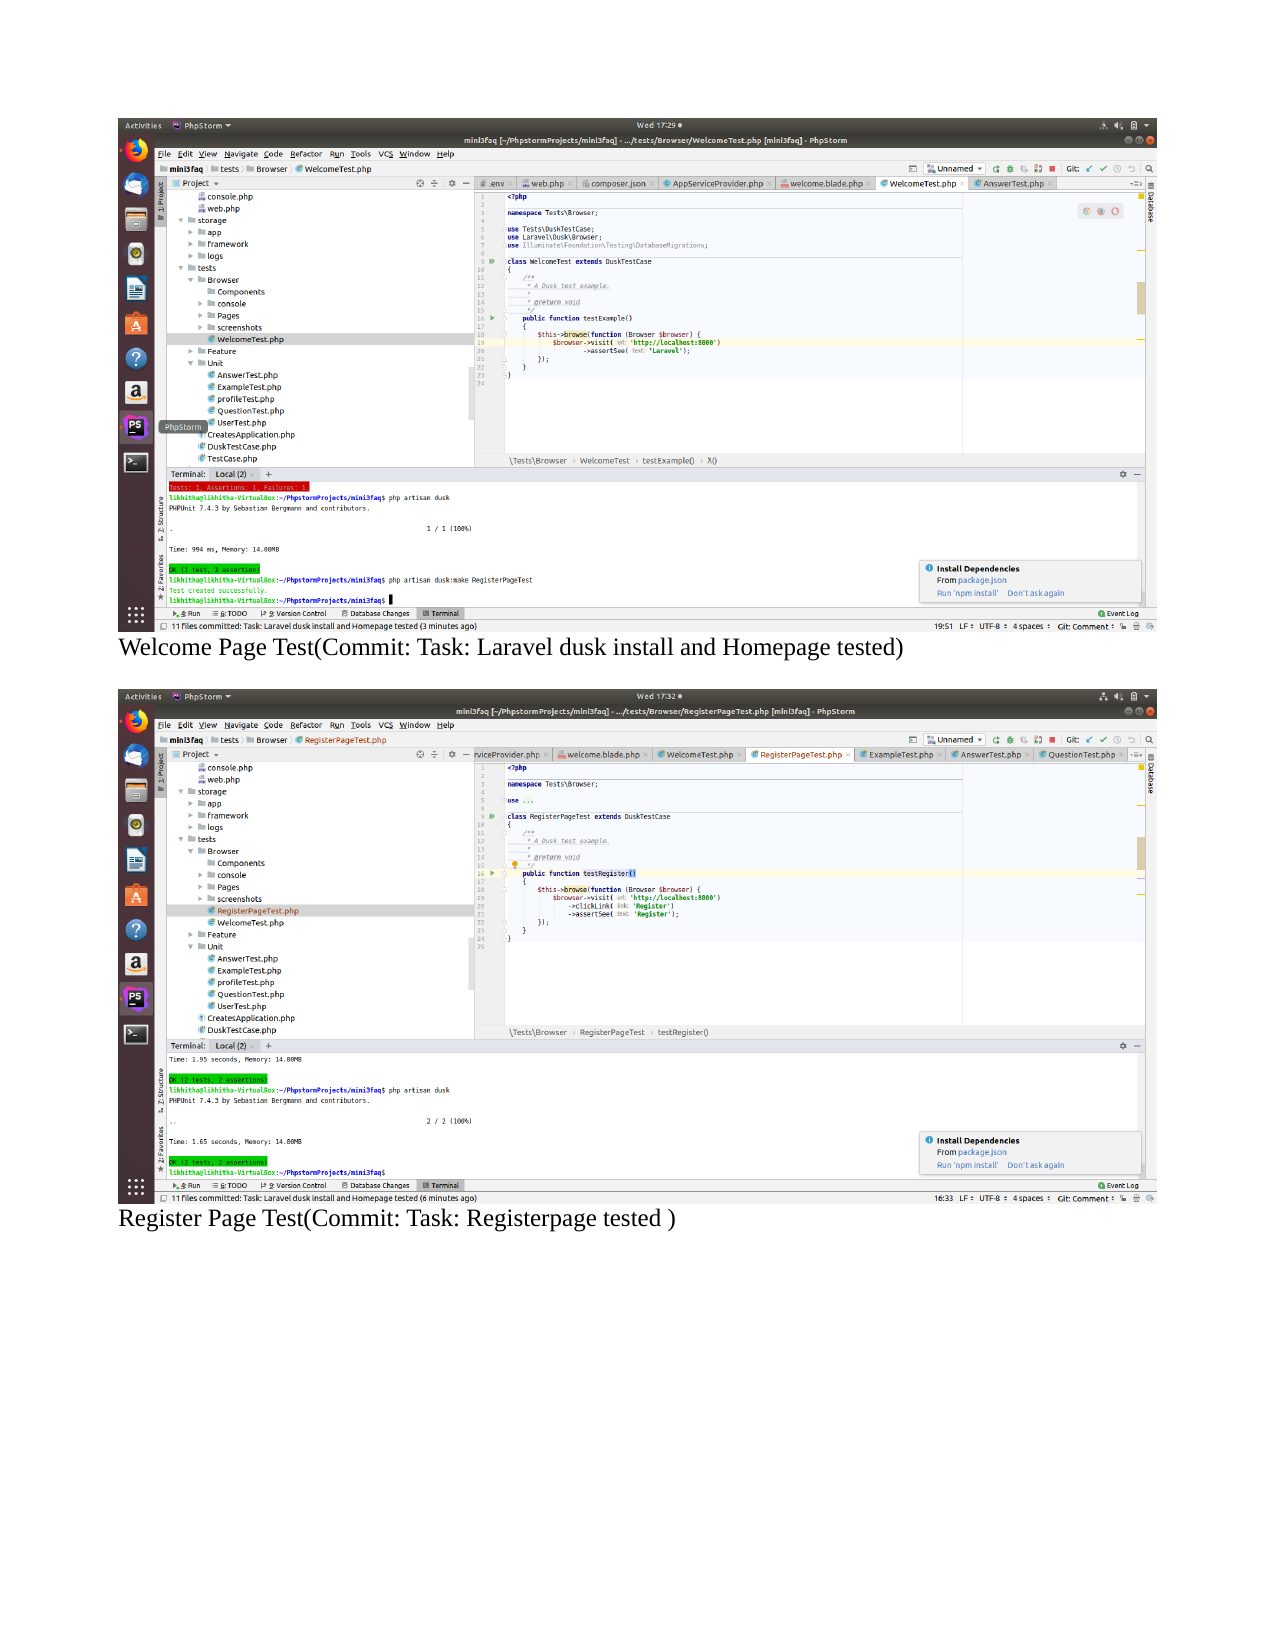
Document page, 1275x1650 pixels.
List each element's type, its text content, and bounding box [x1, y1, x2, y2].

picture [118, 118, 1157, 632]
picture [118, 689, 1157, 1204]
text Welcome Page Test(Commit: Task: Laravel dusk install and Homepage tested) [118, 632, 1157, 661]
text Register Page Test(Commit: Task: Registerpage tested ) [118, 1204, 1157, 1232]
